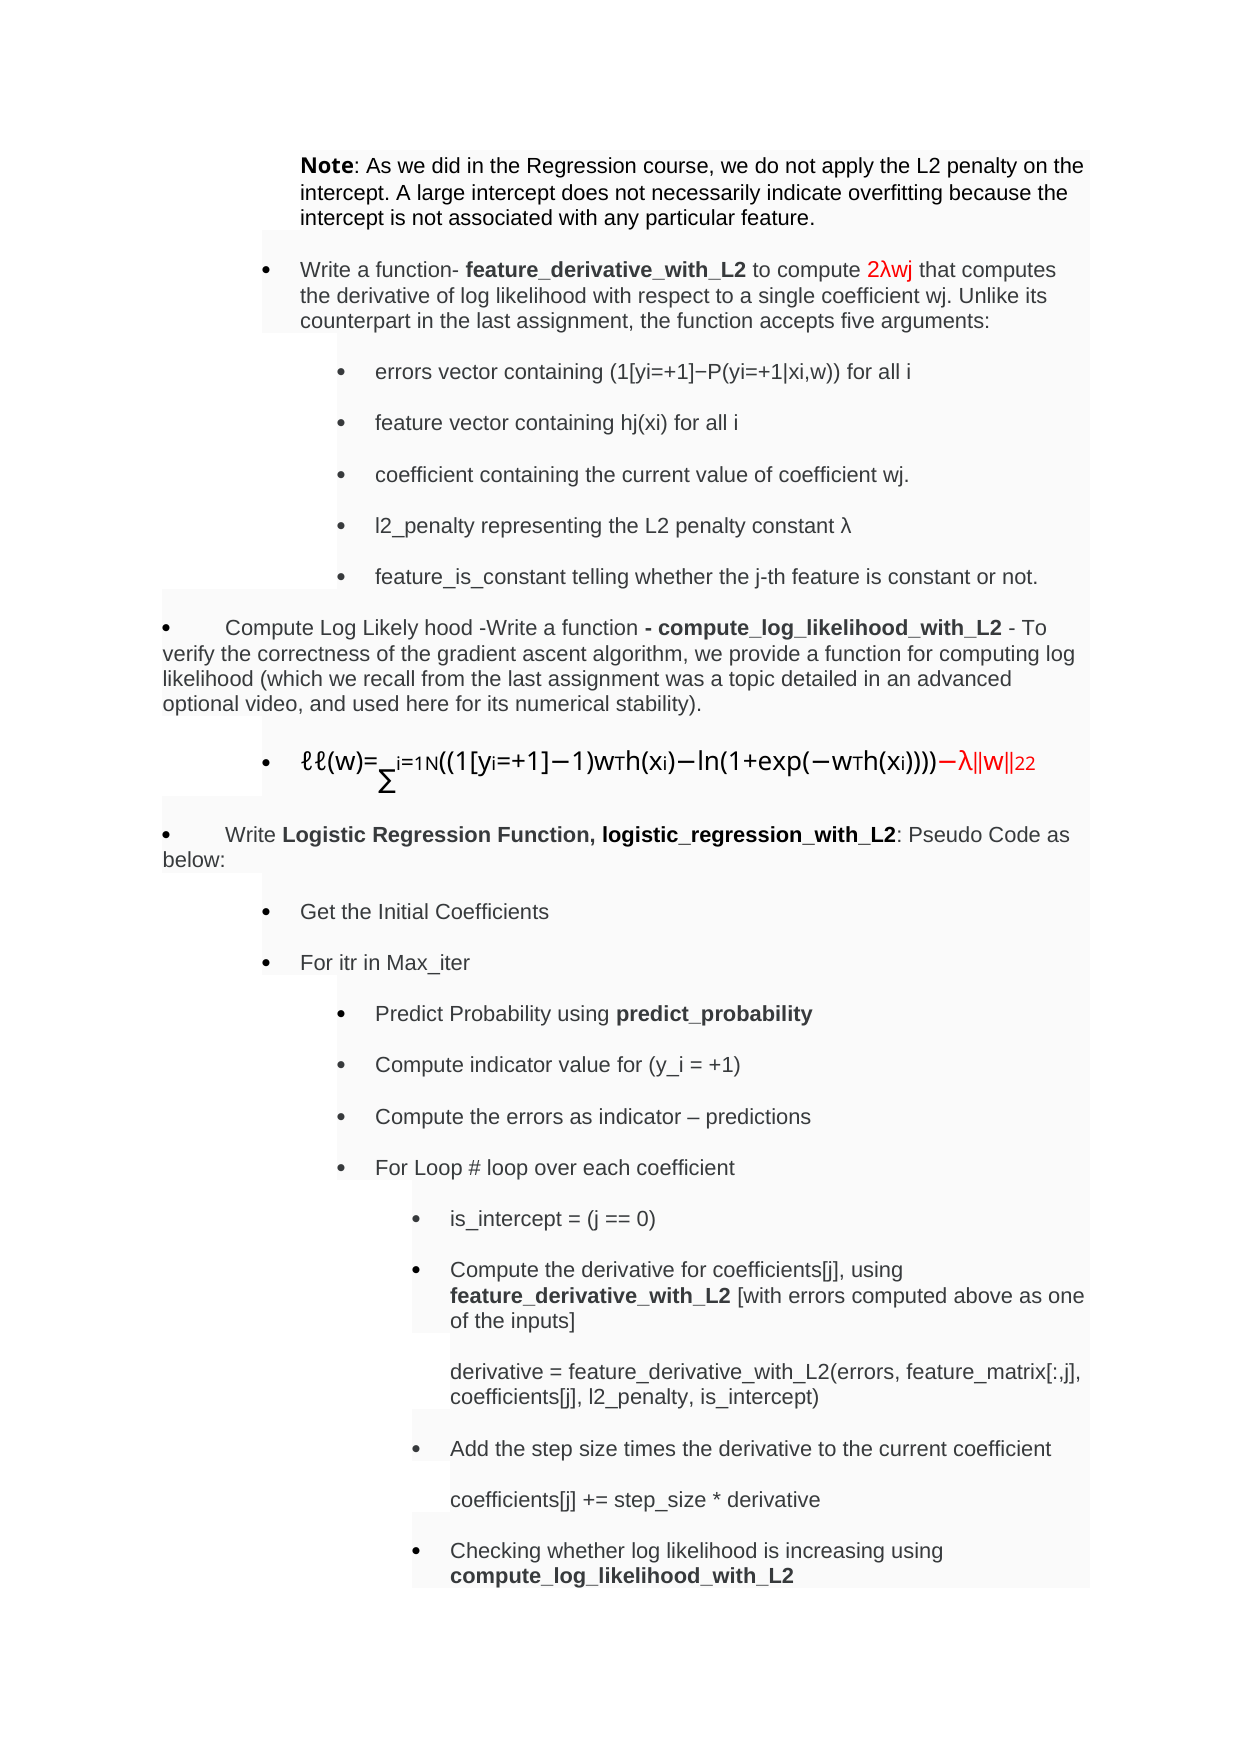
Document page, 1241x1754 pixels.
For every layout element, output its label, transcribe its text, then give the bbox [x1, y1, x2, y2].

list For itr in Max_iter [262, 950, 1090, 975]
list Get the Initial Coefficients [262, 899, 1090, 924]
list For Loop # loop over each coefficient [337, 1155, 1090, 1180]
text coefficients[j] += step_size * derivative [450, 1487, 1090, 1512]
list coefficient containing the current value of coefficient wj. [337, 462, 1090, 487]
list feature_is_constant telling whether the j-th feature is constant or not. [337, 564, 1090, 589]
list l2_penalty representing the L2 penalty constant λ [337, 513, 1090, 538]
list Add the step size times the derivative to the current coefficient [412, 1436, 1090, 1461]
list Write Logistic Regression Function, logistic_regression_with_L2: Pseudo Code as below: [162, 822, 1090, 873]
list errors vector containing (1[yi=+1]−P(yi=+1|xi,w)) for all i [337, 359, 1090, 384]
list Write a function- feature_derivative_with_L2 to compute 2λwj that computes the derivative of log likelihood with respect to a single coefficient wj. Unlike its counterpart in the last assignment, the function accepts five arguments: [262, 256, 1090, 333]
text Note: As we did in the Regression course, we do not apply the L2 penalty on the intercept. A large intercept does not necessarily indicate overfitting because the intercept is not associated with any particular feature. [300, 150, 1090, 230]
list Compute the errors as indicator – predictions [337, 1104, 1090, 1129]
text derivative = feature_derivative_with_L2(errors, feature_matrix[:,j], coefficients[j], l2_penalty, is_intercept) [450, 1359, 1090, 1409]
list Compute Log Likely hood -Write a function - compute_log_likelihood_with_L2 - To verify the correctness of the gradient ascent algorithm, we provide a function for computing log likelihood (which we recall from the last assignment was a topic detailed in an advanced optional video, and used here for its numerical stability). [162, 615, 1090, 716]
list ℓℓ(w)=∑i=1N((1[yi=+1]−1)wTh(xi)−ln(1+exp(−wTh(xi))))−λ∥w∥22 [262, 742, 1090, 796]
list Compute the derivative for coefficients[j], using feature_derivative_with_L2 [with errors computed above as one of the inputs] [412, 1257, 1090, 1333]
list feature vector containing hj(xi) for all i [337, 410, 1090, 436]
list Checking whether log likelihood is increasing using compute_log_likelihood_with_L2 [412, 1538, 1090, 1588]
list is_intercept = (j == 0) [412, 1206, 1090, 1231]
list Predict Probability using predict_probability [337, 1001, 1090, 1026]
list Compute indicator value for (y_i = +1) [337, 1052, 1090, 1078]
